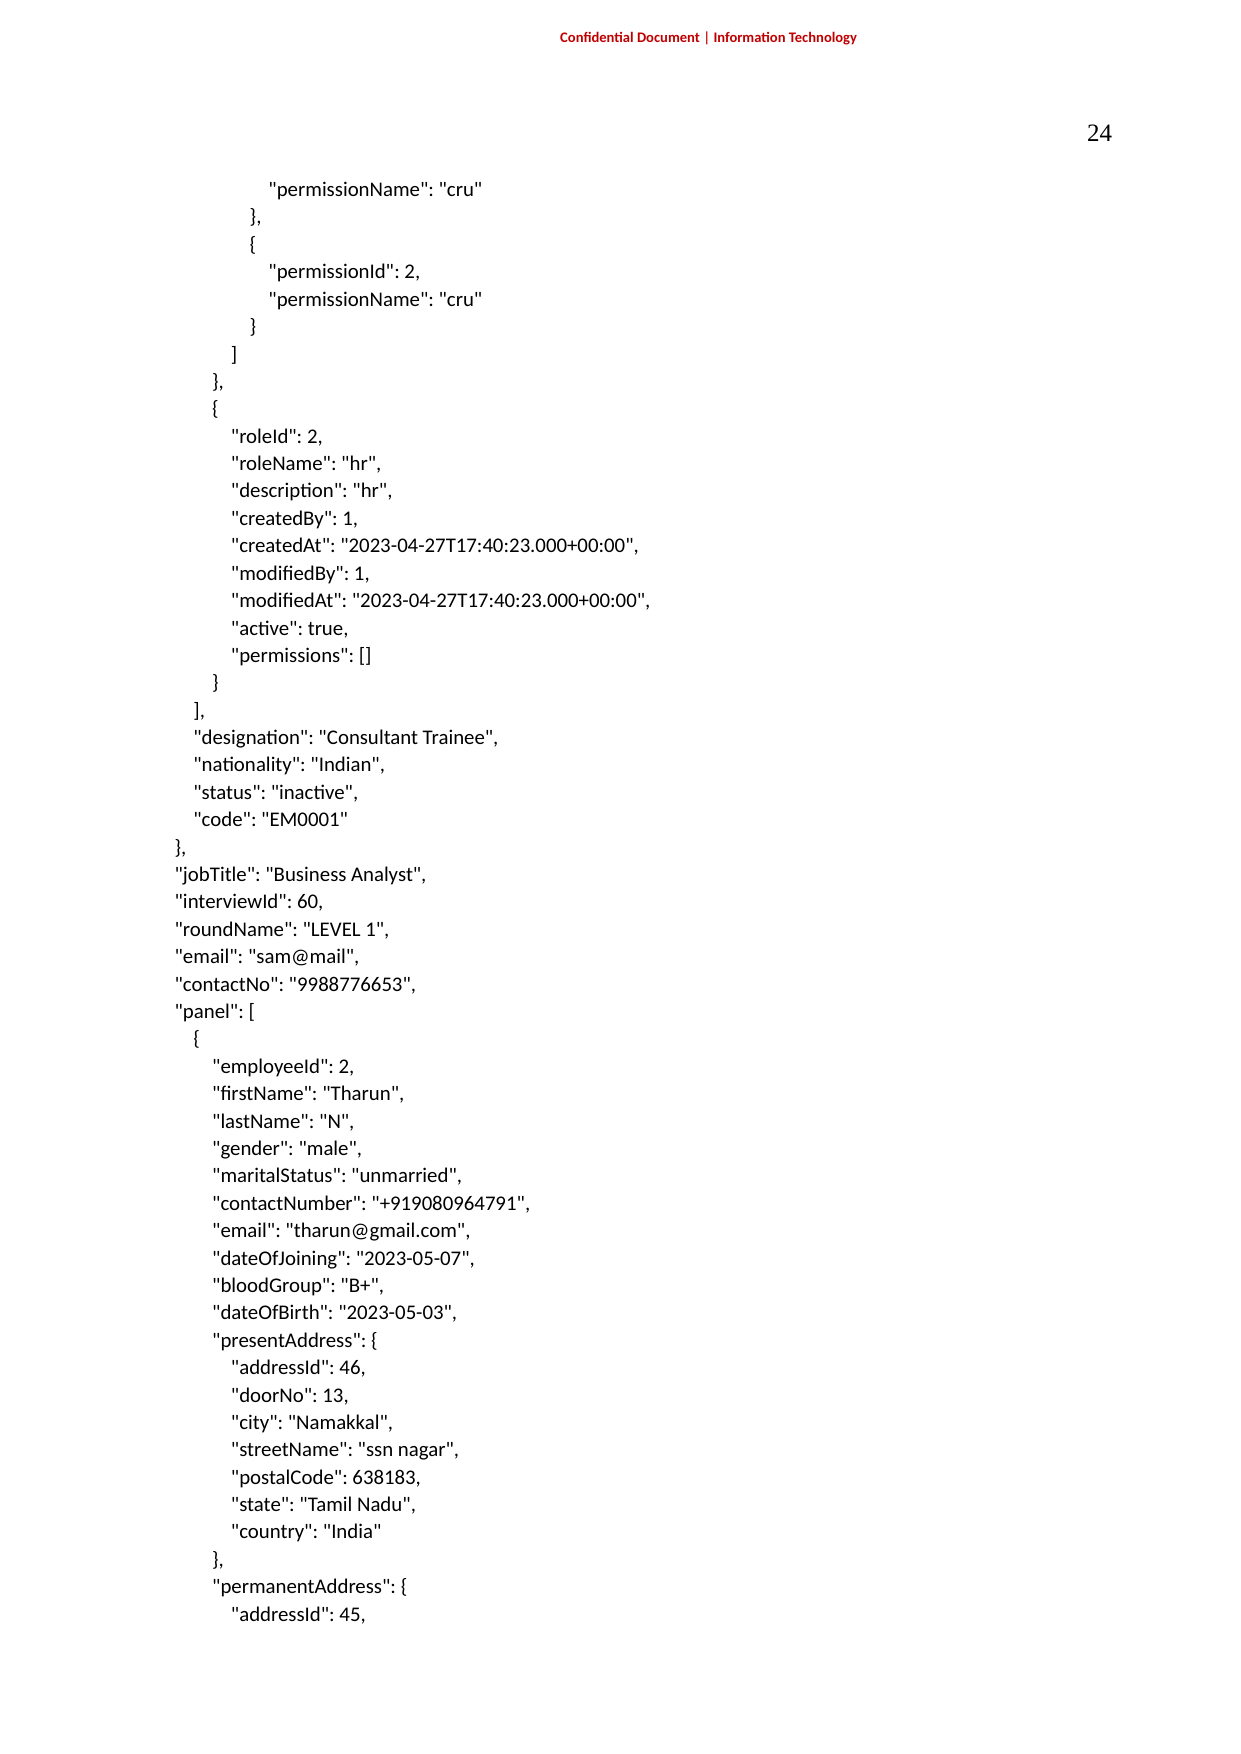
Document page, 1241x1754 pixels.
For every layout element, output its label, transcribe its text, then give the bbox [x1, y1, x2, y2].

text "interviewId": 60, [118, 889, 1122, 914]
text "description": "hr", [118, 478, 1122, 503]
text "firstName": "Tharun", [118, 1080, 1122, 1106]
text "email": "tharun@gmail.com", [118, 1217, 1122, 1243]
text { [118, 1026, 1122, 1051]
text { [118, 396, 1122, 421]
text ] [118, 341, 1122, 366]
text ], [118, 697, 1122, 722]
text "addressId": 46, [118, 1354, 1122, 1380]
text "nationality": "Indian", [118, 752, 1122, 777]
text "gender": "male", [118, 1135, 1122, 1161]
text }, [118, 204, 1122, 229]
text "createdBy": 1, [118, 505, 1122, 531]
text }, [118, 1546, 1122, 1572]
text { [118, 231, 1122, 257]
text "roleId": 2, [118, 423, 1122, 448]
text "contactNo": "9988776653", [118, 971, 1122, 996]
text }, [118, 368, 1122, 393]
text "email": "sam@mail", [118, 943, 1122, 969]
text "permanentAddress": { [118, 1573, 1122, 1599]
text "streetName": "ssn nagar", [118, 1437, 1122, 1462]
text } [118, 313, 1122, 339]
text "panel": [ [118, 998, 1122, 1024]
text }, [118, 834, 1122, 859]
text "addressId": 45, [118, 1601, 1122, 1626]
text "jobTitle": "Business Analyst", [118, 861, 1122, 887]
text "state": "Tamil Nadu", [118, 1491, 1122, 1517]
text "dateOfJoining": "2023-05-07", [118, 1245, 1122, 1270]
text "lastName": "N", [118, 1108, 1122, 1133]
text "dateOfBirth": "2023-05-03", [118, 1299, 1122, 1325]
text "designation": "Consultant Trainee", [118, 724, 1122, 750]
text "contactNumber": "+919080964791", [118, 1190, 1122, 1215]
text "doorNo": 13, [118, 1382, 1122, 1407]
text "modifiedAt": "2023-04-27T17:40:23.000+00:00", [118, 587, 1122, 613]
text "roleName": "hr", [118, 450, 1122, 476]
text "active": true, [118, 615, 1122, 640]
text "presentAddress": { [118, 1327, 1122, 1352]
text "employeeId": 2, [118, 1053, 1122, 1078]
text "roundName": "LEVEL 1", [118, 916, 1122, 941]
text "country": "India" [118, 1519, 1122, 1544]
text "status": "inactive", [118, 779, 1122, 804]
text "permissionId": 2, [118, 258, 1122, 284]
text } [118, 669, 1122, 695]
text "bloodGroup": "B+", [118, 1272, 1122, 1298]
text "code": "EM0001" [118, 806, 1122, 832]
text "permissionName": "cru" [118, 286, 1122, 311]
text "maritalStatus": "unmarried", [118, 1163, 1122, 1188]
text "postalCode": 638183, [118, 1464, 1122, 1489]
text "createdAt": "2023-04-27T17:40:23.000+00:00", [118, 532, 1122, 558]
text "permissions": [] [118, 642, 1122, 667]
text "city": "Namakkal", [118, 1409, 1122, 1434]
text "modifiedBy": 1, [118, 560, 1122, 585]
text "permissionName": "cru" [118, 176, 1122, 202]
